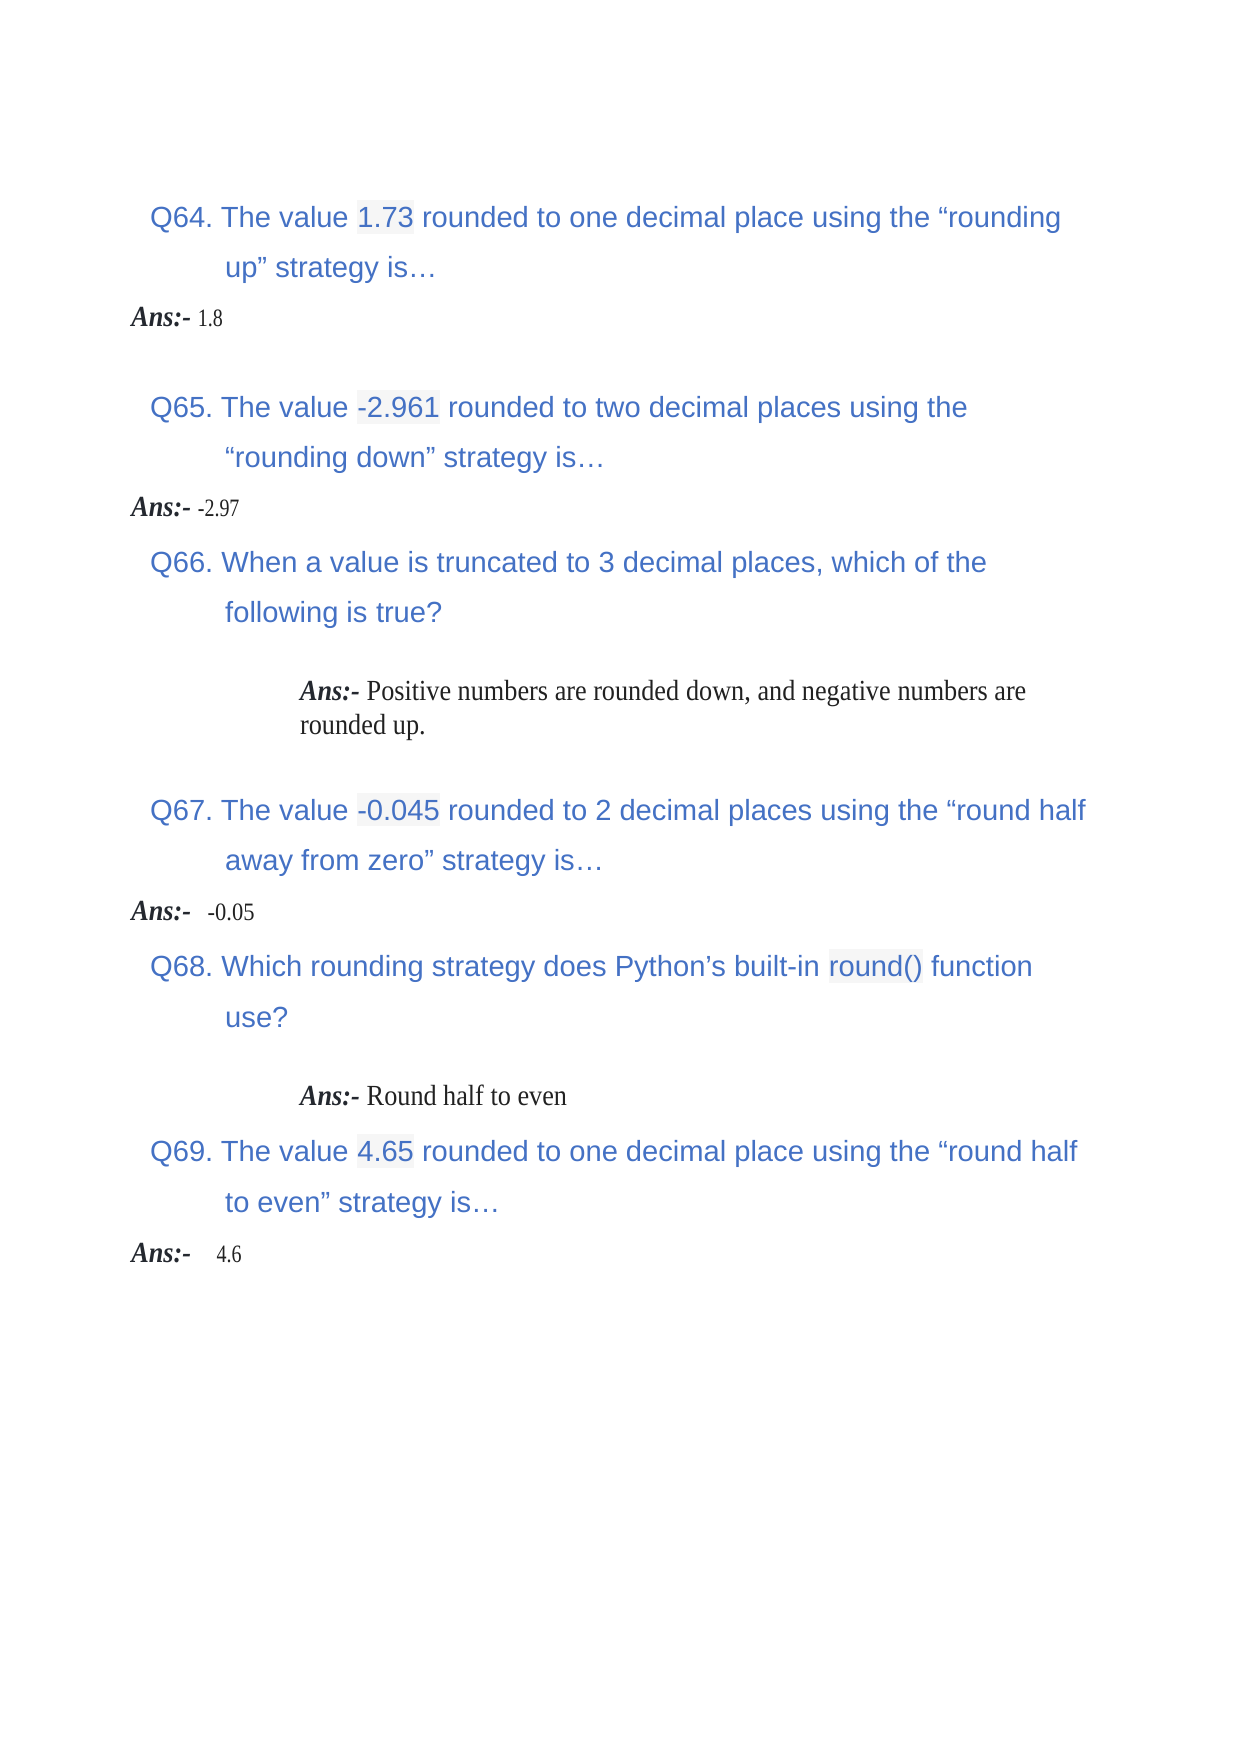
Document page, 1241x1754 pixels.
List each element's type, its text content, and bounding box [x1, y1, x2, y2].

text Ans:- 1.8 [131, 299, 1105, 333]
text Q67. The value -0.045 rounded to 2 decimal places using the “round half away from zero” strategy is… [150, 793, 1089, 877]
text Ans:- -2.97 [131, 489, 1105, 523]
list Ans:- Round half to even [262, 1078, 1105, 1112]
text Q66. When a value is truncated to 3 decimal places, which of the following is true? [150, 545, 990, 628]
text Q69. The value 4.65 rounded to one decimal place using the “round half to even” strategy is… [150, 1134, 1081, 1218]
list Ans:- Positive numbers are rounded down, and negative numbers are rounded up. [262, 673, 1105, 741]
text Q68. Which rounding strategy does Python’s built-in round() function use? [150, 949, 1035, 1033]
text Ans:- -0.05 [131, 893, 1105, 927]
text Q64. The value 1.73 rounded to one decimal place using the “rounding up” strategy is… [150, 200, 1068, 283]
text Ans:- 4.6 [131, 1235, 1105, 1268]
text Q65. The value -2.961 rounded to two decimal places using the “rounding down” strategy is… [150, 390, 971, 473]
